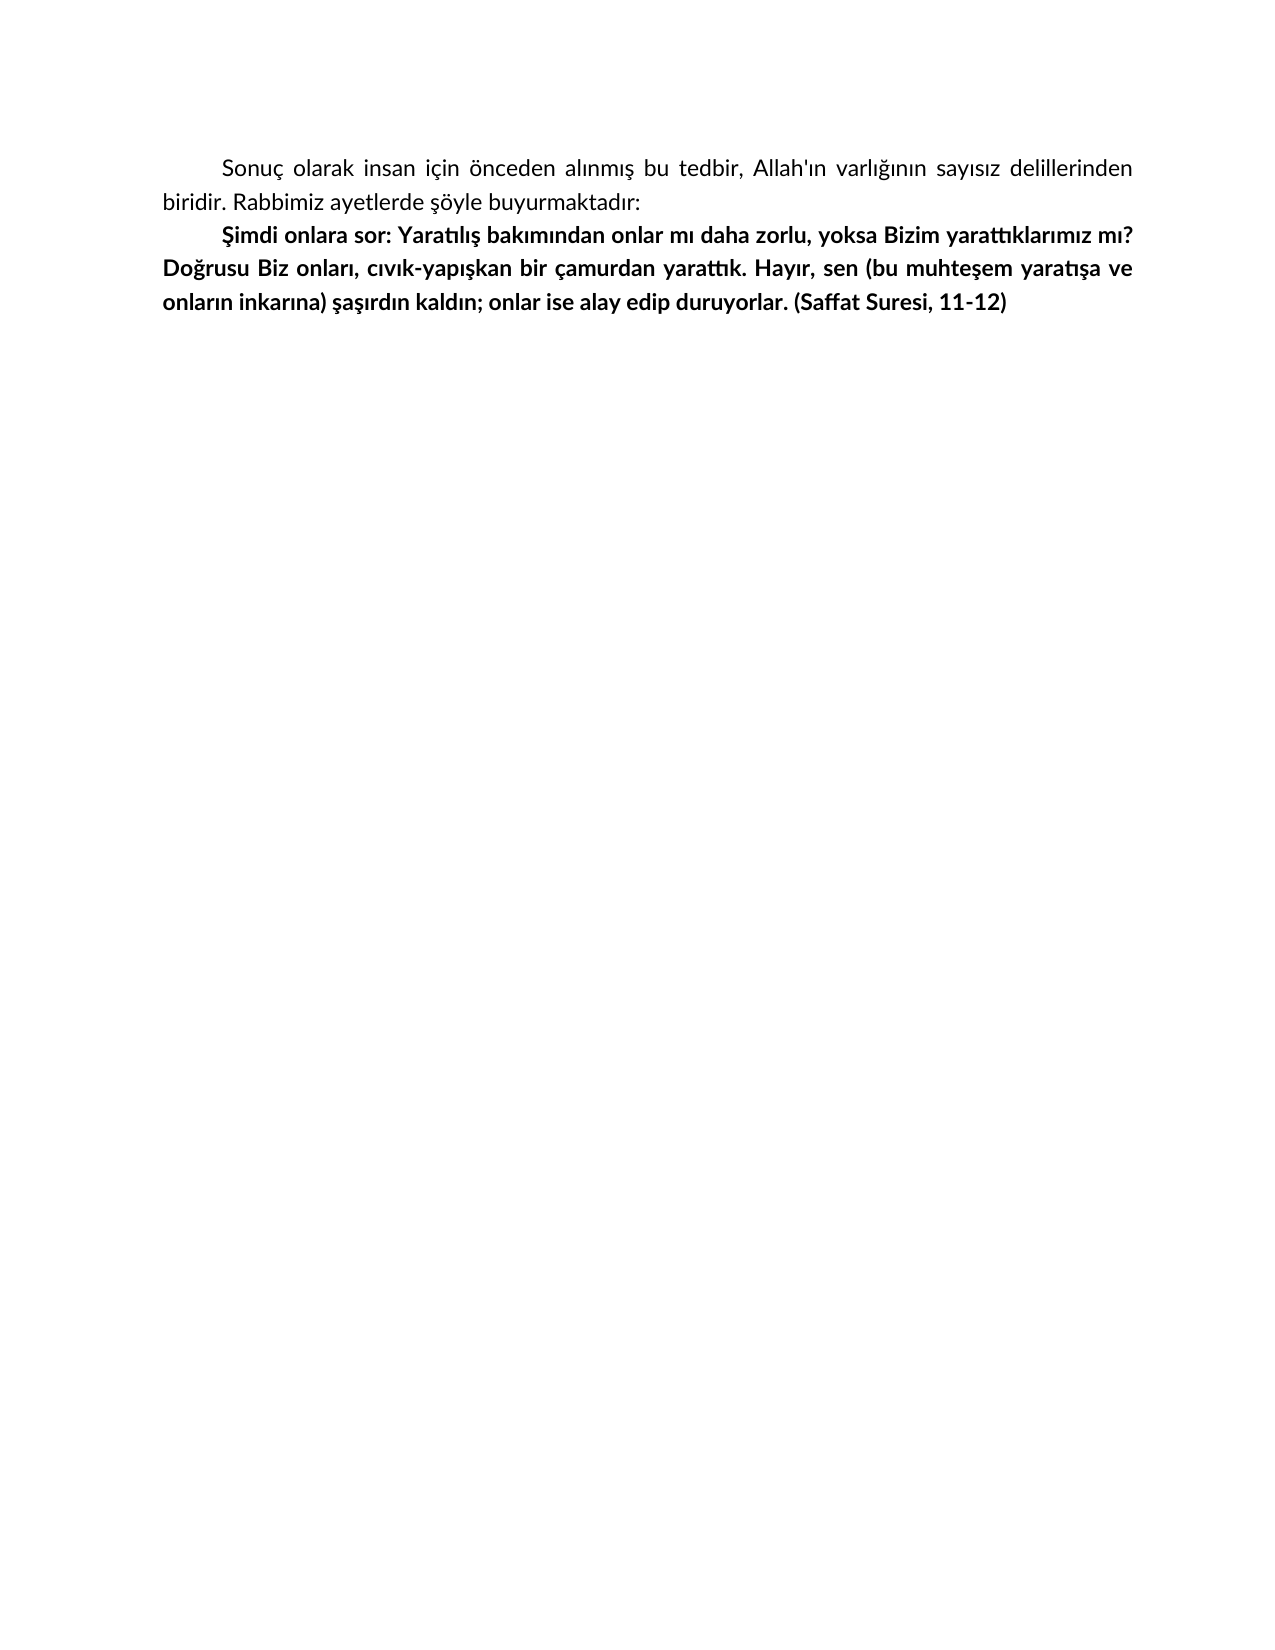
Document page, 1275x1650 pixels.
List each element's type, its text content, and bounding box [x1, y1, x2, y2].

text Şimdi onlara sor: Yaratılış bakımından onlar mı daha zorlu, yoksa Bizim yarattıklarımız mı? Doğrusu Biz onları, cıvık-yapışkan bir çamurdan yarattık. Hayır, sen (bu muhteşem yaratışa ve onların inkarına) şaşırdın kaldın; onlar ise alay edip duruyorlar. (Saffat Suresi, 11-12) [162, 217, 1134, 317]
text Sonuç olarak insan için önceden alınmış bu tedbir, Allah'ın varlığının sayısız delillerinden biridir. Rabbimiz ayetlerde şöyle buyurmaktadır: [162, 150, 1134, 217]
